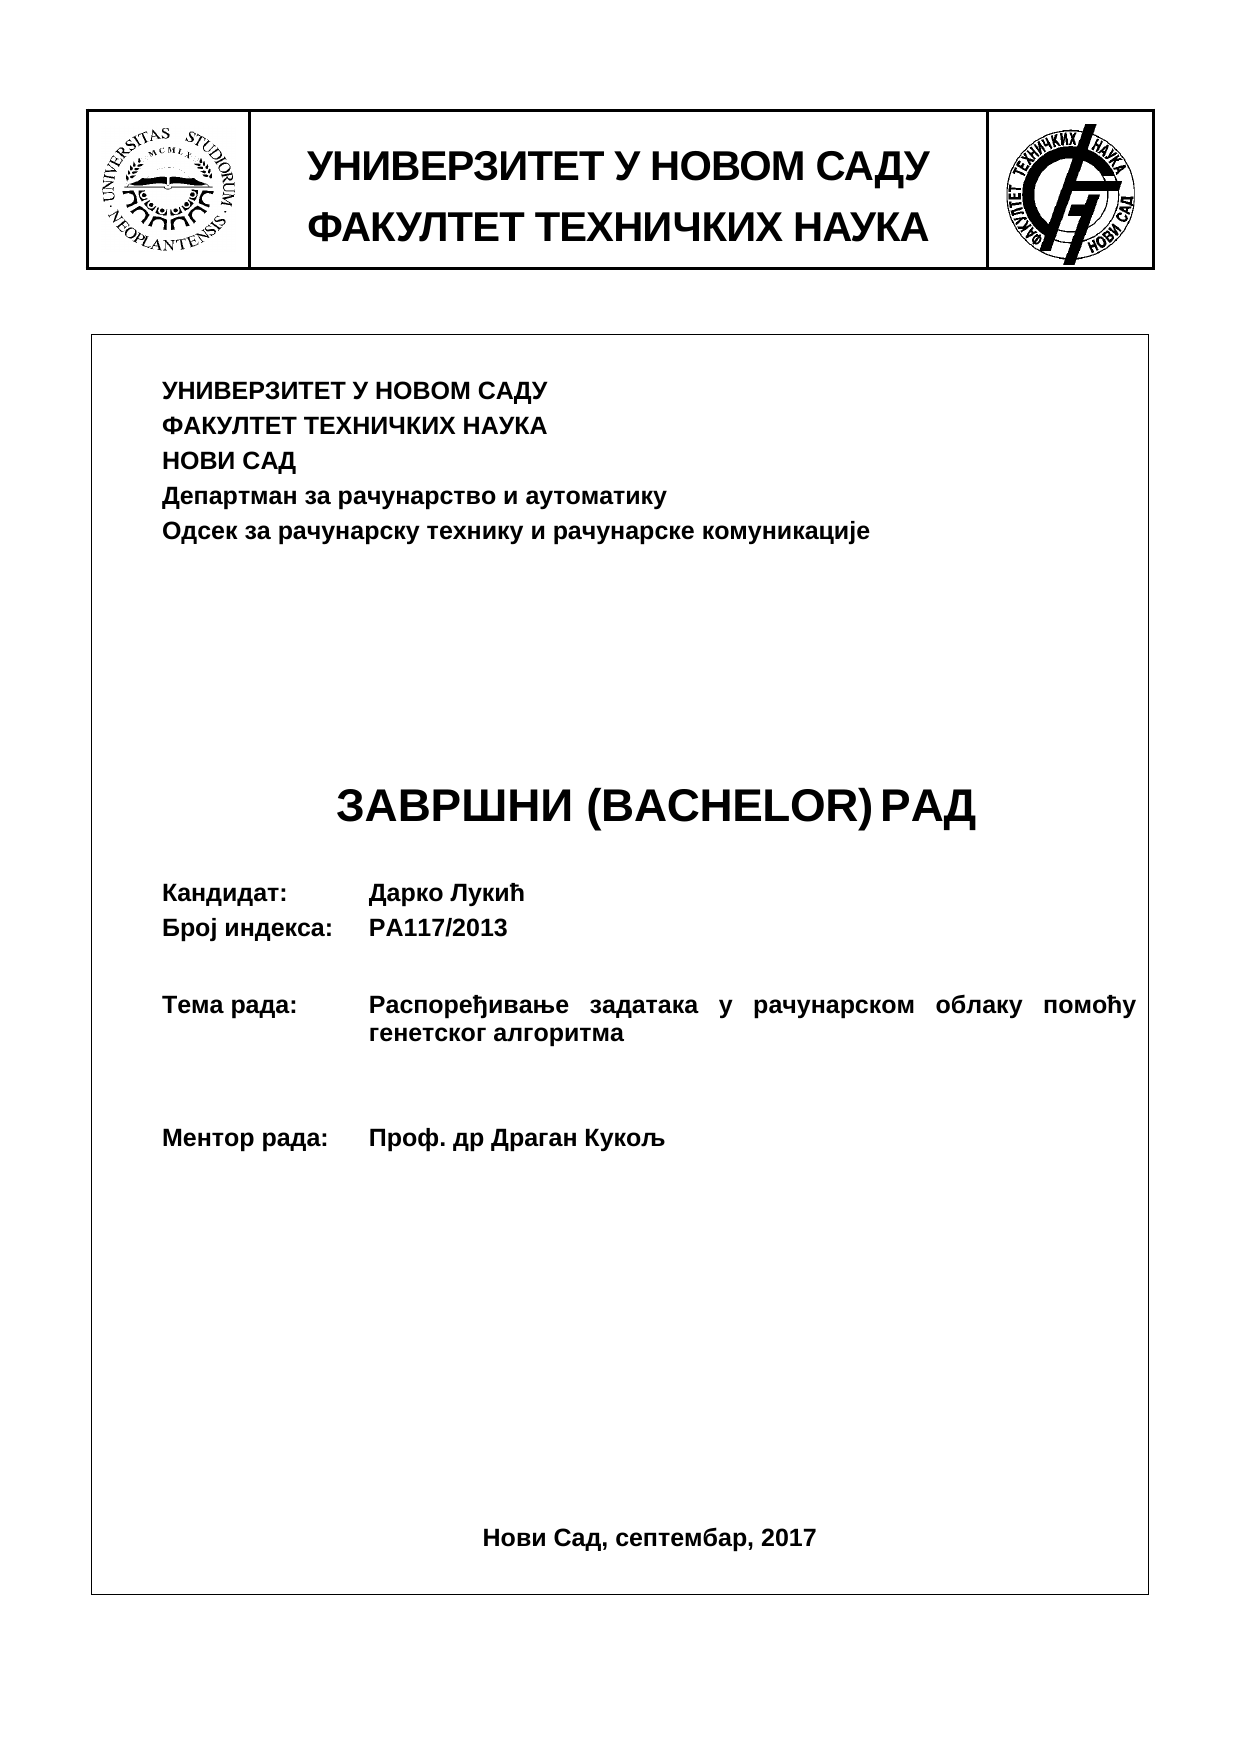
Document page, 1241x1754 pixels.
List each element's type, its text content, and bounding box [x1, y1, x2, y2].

table_header [80, 294, 1160, 1594]
picture [1006, 124, 1135, 265]
table_header УНИВЕРЗИТЕТ У НОВОМ САДУ ФАКУЛТЕТ ТЕХНИЧКИХ НАУКА НОВИ САД Департман за рачунарство и аутоматику Одсек за рачунарску технику и рачунарске комуникације ЗАВРШНИ (BACHELOR) РАД Кандидат: Дарко Лукић Број индекса: РА117/2013 Тема рада: Распоређивање задатака у рачунарском облаку помоћу генетског алгоритма Ментор рада: Проф. др Драган Кукољ Нови Сад, септембар, 2017 [92, 335, 1148, 1593]
